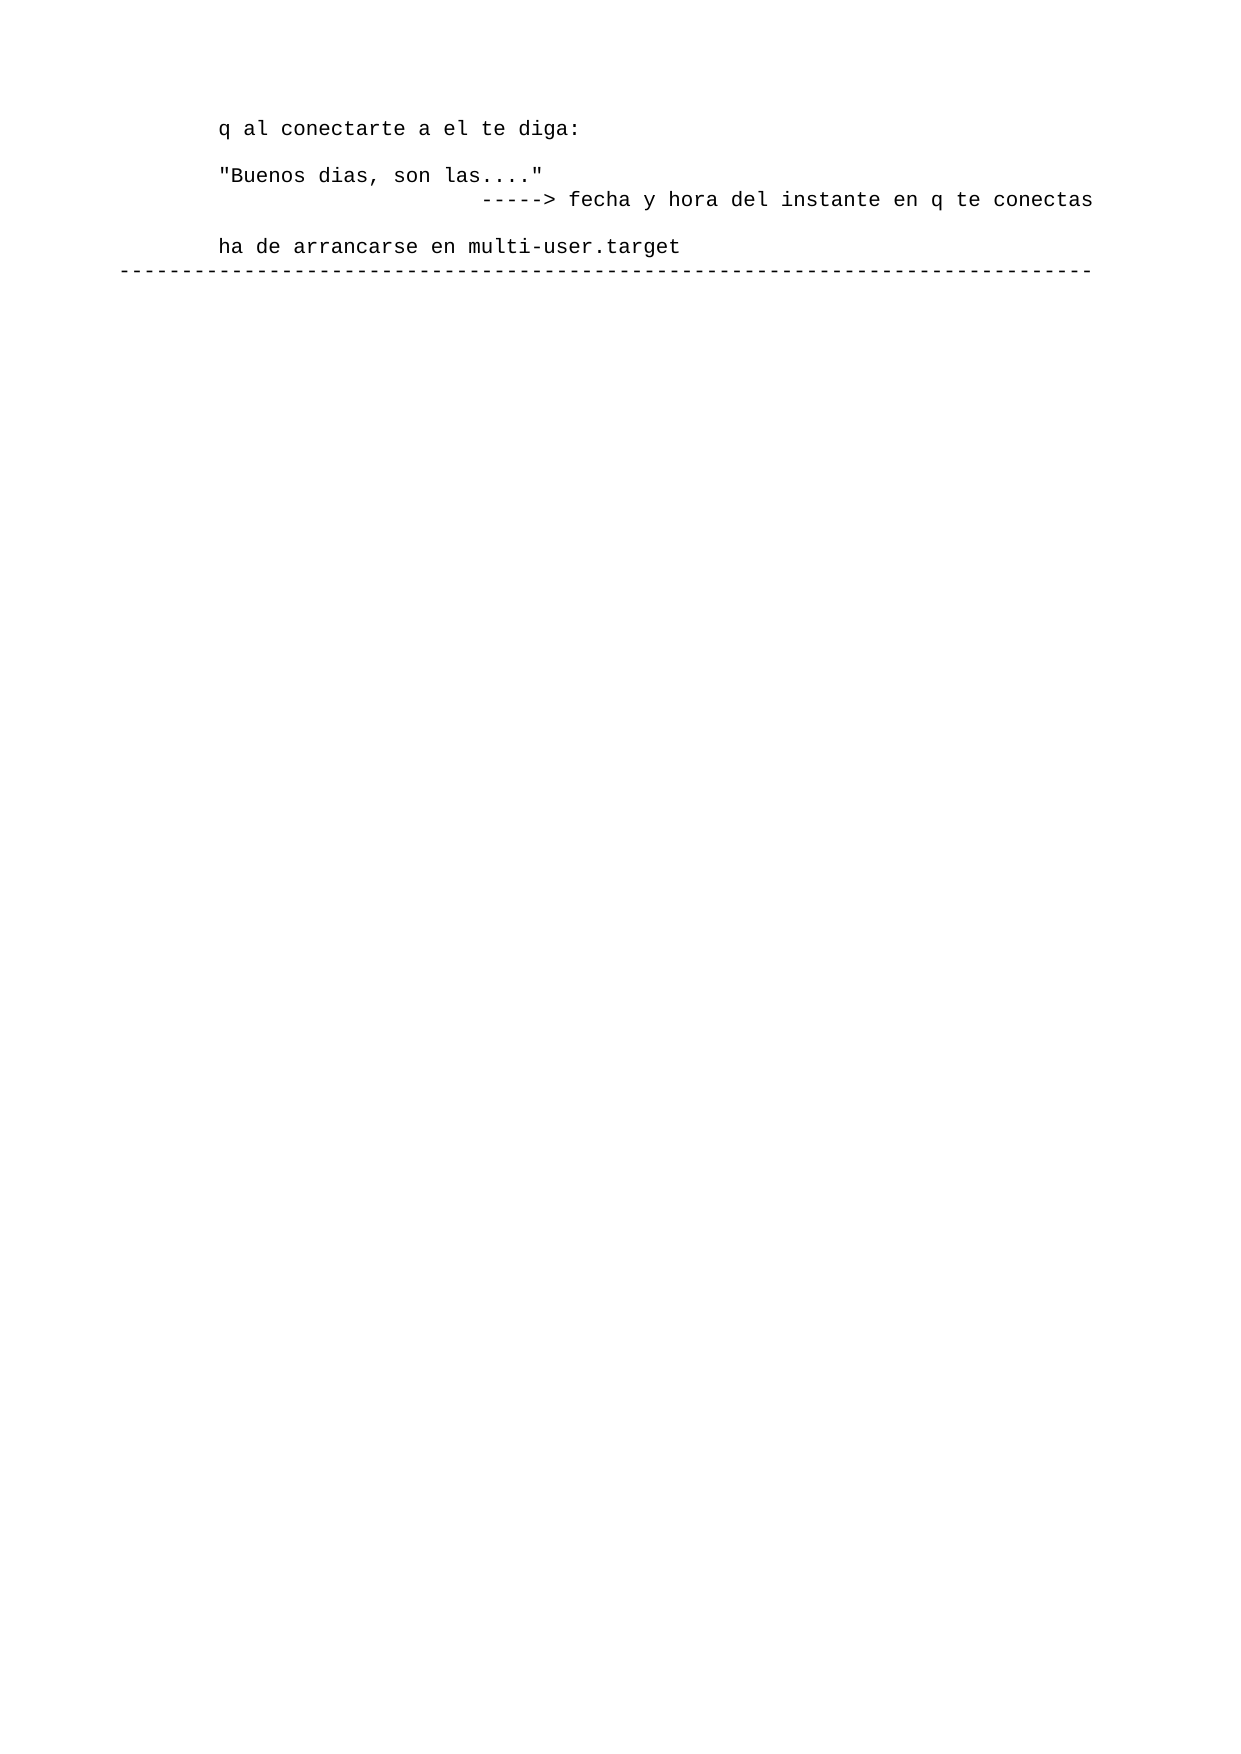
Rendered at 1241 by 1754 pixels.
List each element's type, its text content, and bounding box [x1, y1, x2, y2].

text ------------------------------------------------------------------------------ [118, 260, 1122, 284]
text ha de arrancarse en multi-user.target [118, 236, 1122, 260]
text q al conectarte a el te diga: [118, 118, 1122, 142]
text -----> fecha y hora del instante en q te conectas [118, 189, 1122, 213]
text "Buenos dias, son las...." [118, 165, 1122, 189]
